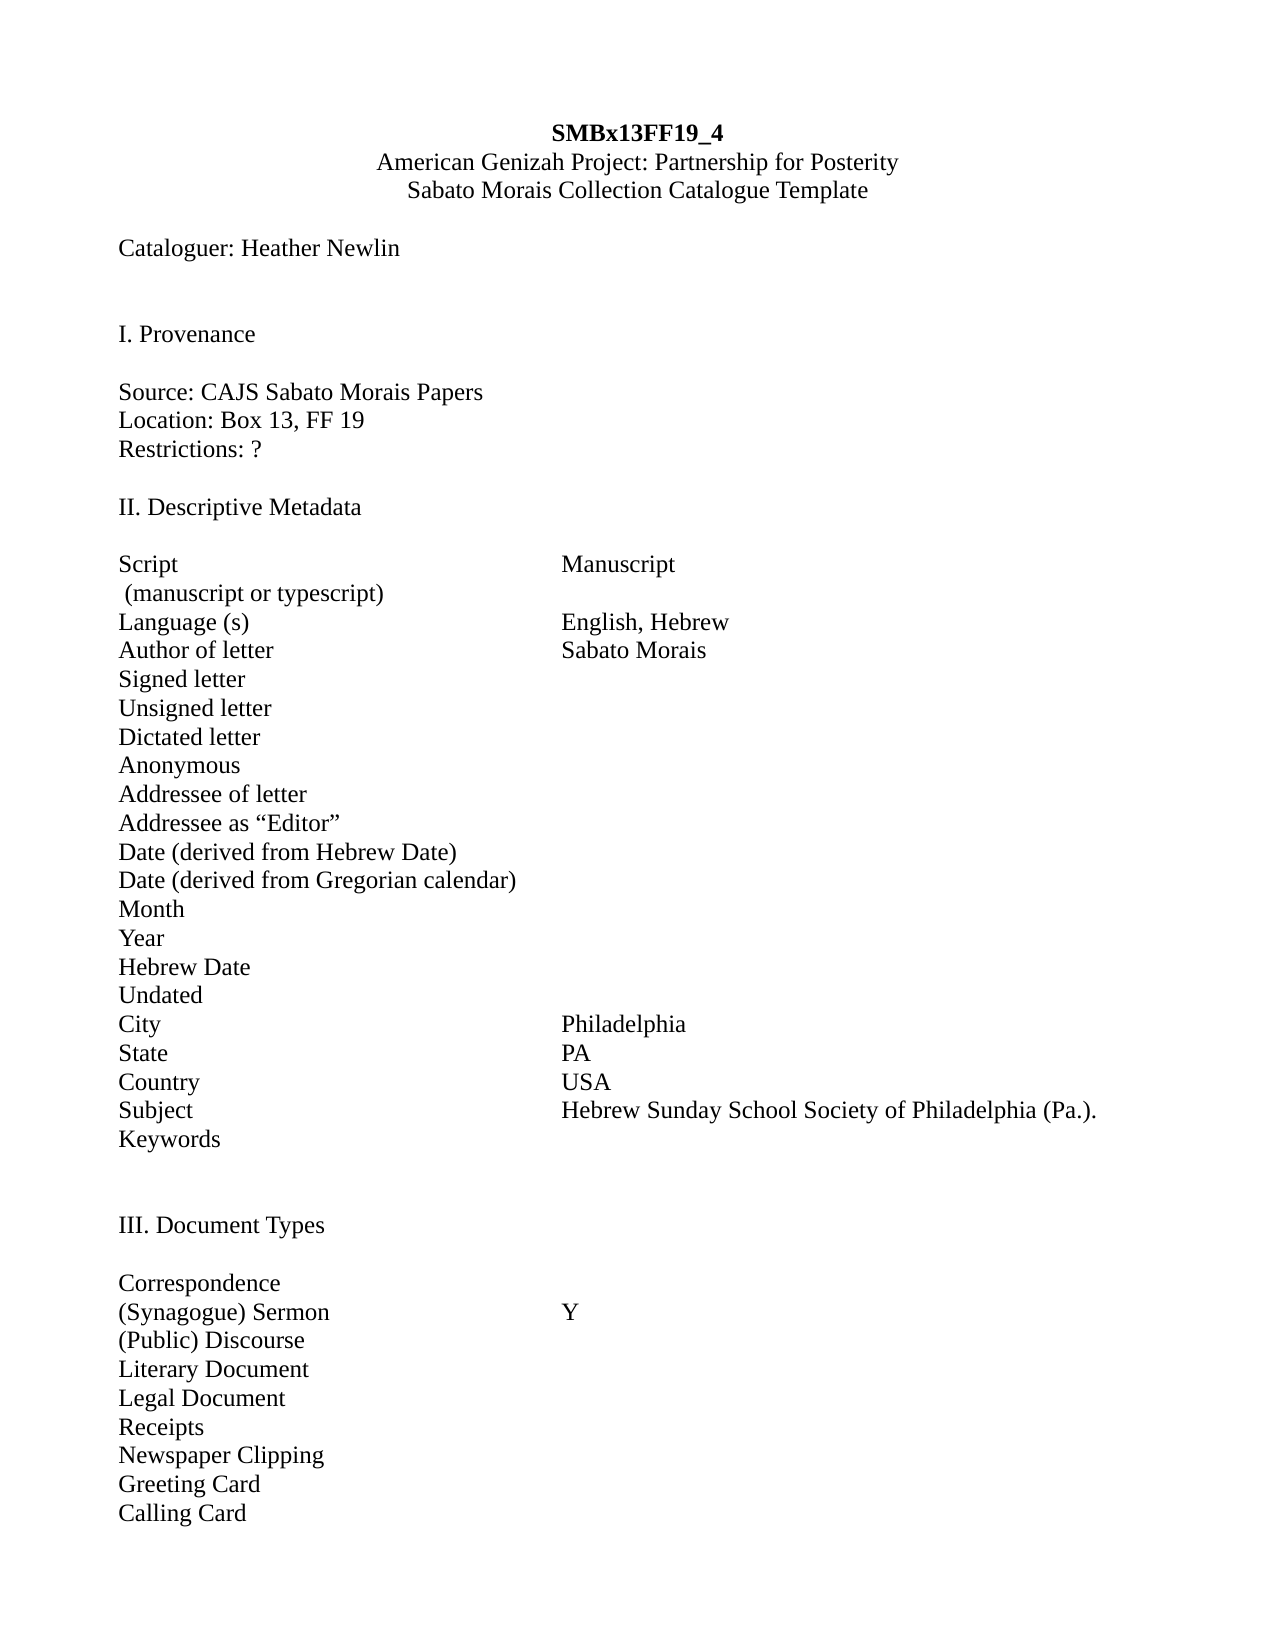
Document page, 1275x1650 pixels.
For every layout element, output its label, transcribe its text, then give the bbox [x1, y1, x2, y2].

text Addressee of letter [118, 779, 1157, 808]
text Addressee as “Editor” [118, 808, 1157, 837]
text Hebrew Date [118, 952, 1157, 981]
text SMBx13FF19_4 [118, 118, 1157, 147]
text II. Descriptive Metadata [118, 492, 1157, 521]
text Keywords [118, 1124, 1157, 1153]
text Dictated letter [118, 722, 1157, 751]
text Sabato Morais Collection Catalogue Template [118, 176, 1157, 204]
text State PA [118, 1038, 1157, 1067]
text Script Manuscript [118, 549, 1157, 578]
text Calling Card [118, 1498, 1157, 1527]
text Subject Hebrew Sunday School Society of Philadelphia (Pa.). [118, 1096, 1157, 1124]
text Correspondence [118, 1268, 1157, 1297]
text (manuscript or typescript) [118, 578, 1157, 607]
text Undated [118, 981, 1157, 1009]
text III. Document Types [118, 1211, 1157, 1239]
text Source: CAJS Sabato Morais Papers [118, 377, 1157, 406]
text Signed letter [118, 664, 1157, 693]
text I. Provenance [118, 319, 1157, 348]
text Receipts [118, 1412, 1157, 1441]
text Newspaper Clipping [118, 1441, 1157, 1469]
text Restrictions: ? [118, 434, 1157, 463]
text American Genizah Project: Partnership for Posterity [118, 147, 1157, 176]
text Date (derived from Gregorian calendar) [118, 866, 1157, 894]
text Date (derived from Hebrew Date) [118, 837, 1157, 866]
text Anonymous [118, 751, 1157, 779]
text Cataloguer: Heather Newlin [118, 233, 1157, 262]
text Country USA [118, 1067, 1157, 1096]
text Literary Document [118, 1354, 1157, 1383]
text (Synagogue) Sermon Y [118, 1297, 1157, 1326]
text City Philadelphia [118, 1009, 1157, 1038]
text Greeting Card [118, 1469, 1157, 1498]
text (Public) Discourse [118, 1326, 1157, 1354]
text Unsigned letter [118, 693, 1157, 722]
text Legal Document [118, 1383, 1157, 1412]
text Year [118, 923, 1157, 952]
text Author of letter Sabato Morais [118, 636, 1157, 664]
text Month [118, 894, 1157, 923]
text Location: Box 13, FF 19 [118, 406, 1157, 434]
text Language (s) English, Hebrew [118, 607, 1157, 636]
